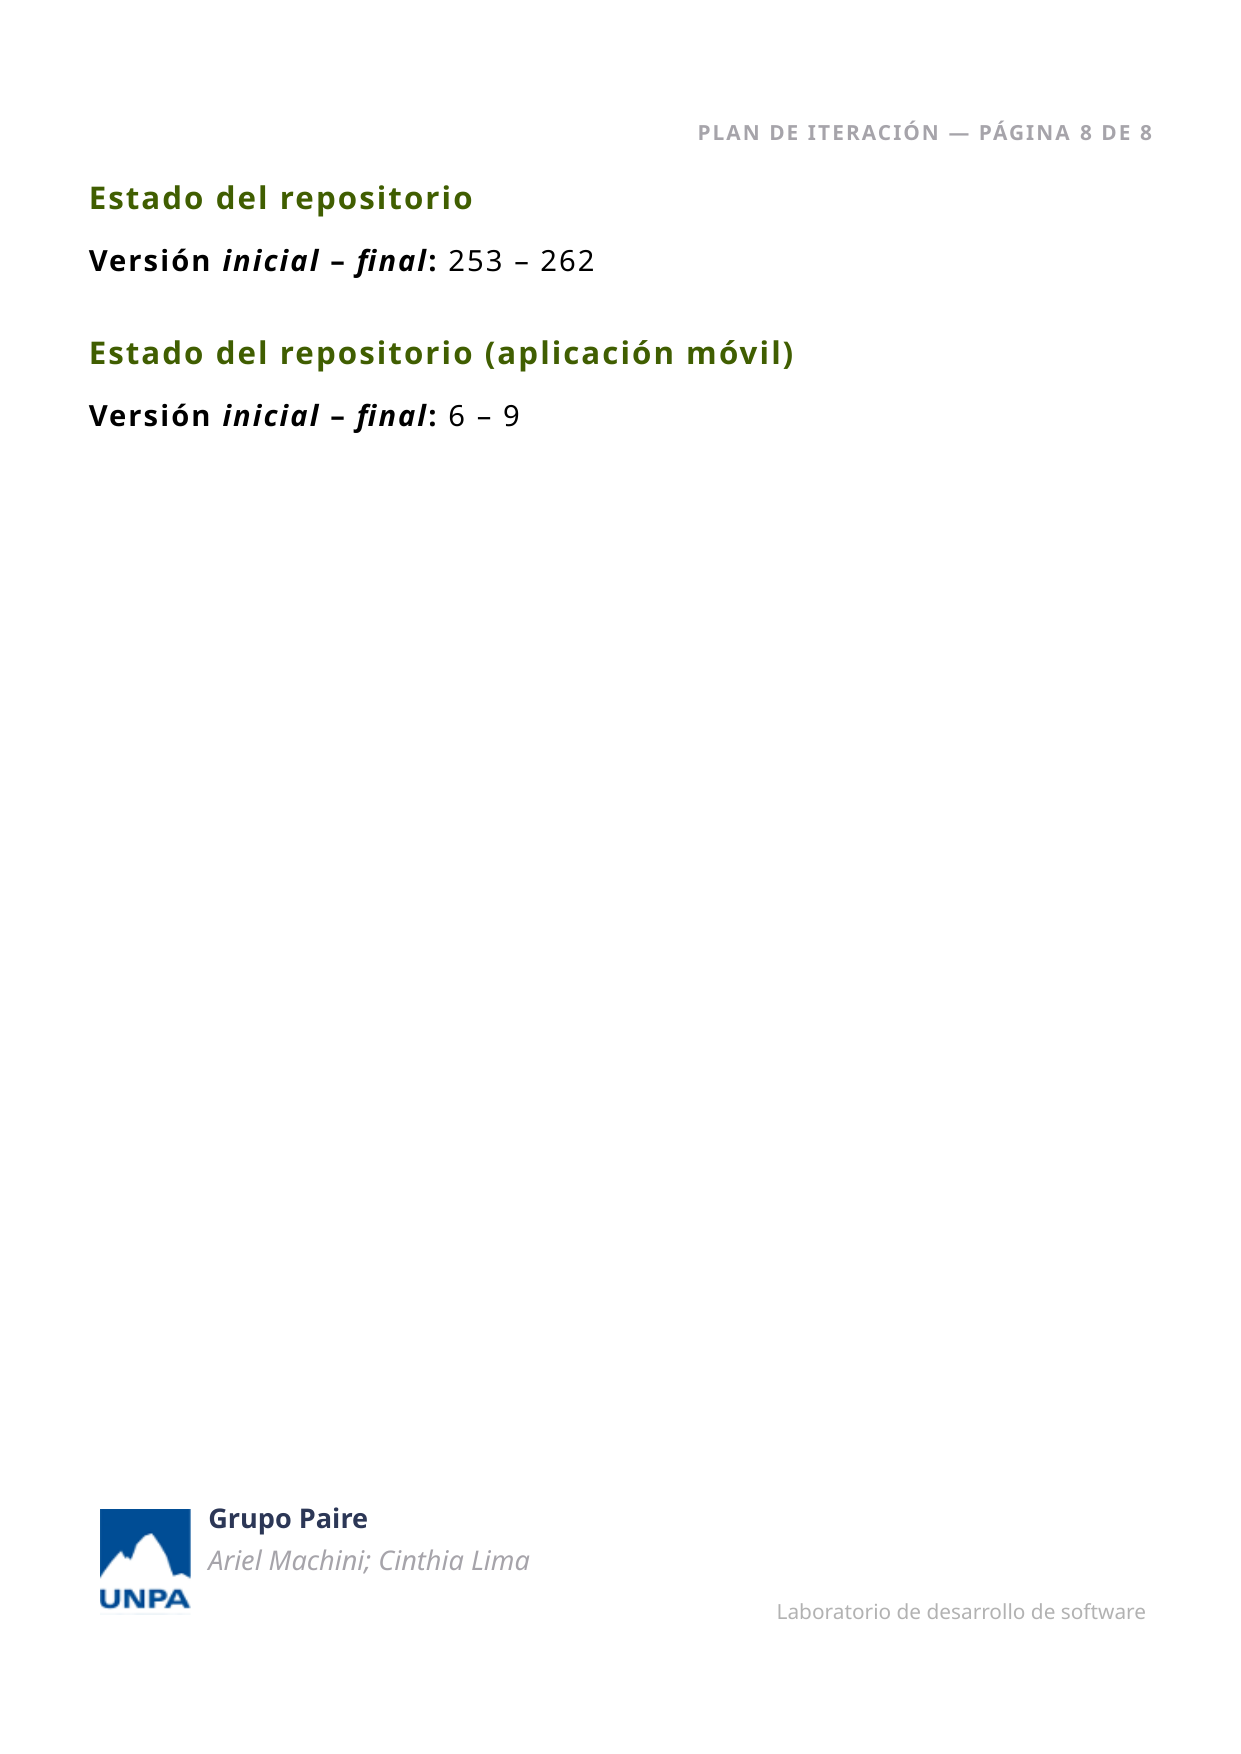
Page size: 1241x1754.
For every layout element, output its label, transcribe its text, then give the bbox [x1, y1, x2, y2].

text Versión inicial – final: 253 – 262 [88, 240, 1152, 279]
text Estado del repositorio (aplicación móvil) [88, 331, 1152, 374]
picture [100, 1509, 191, 1615]
text Versión inicial – final: 6 – 9 [88, 395, 1152, 435]
text Estado del repositorio [88, 176, 1152, 219]
